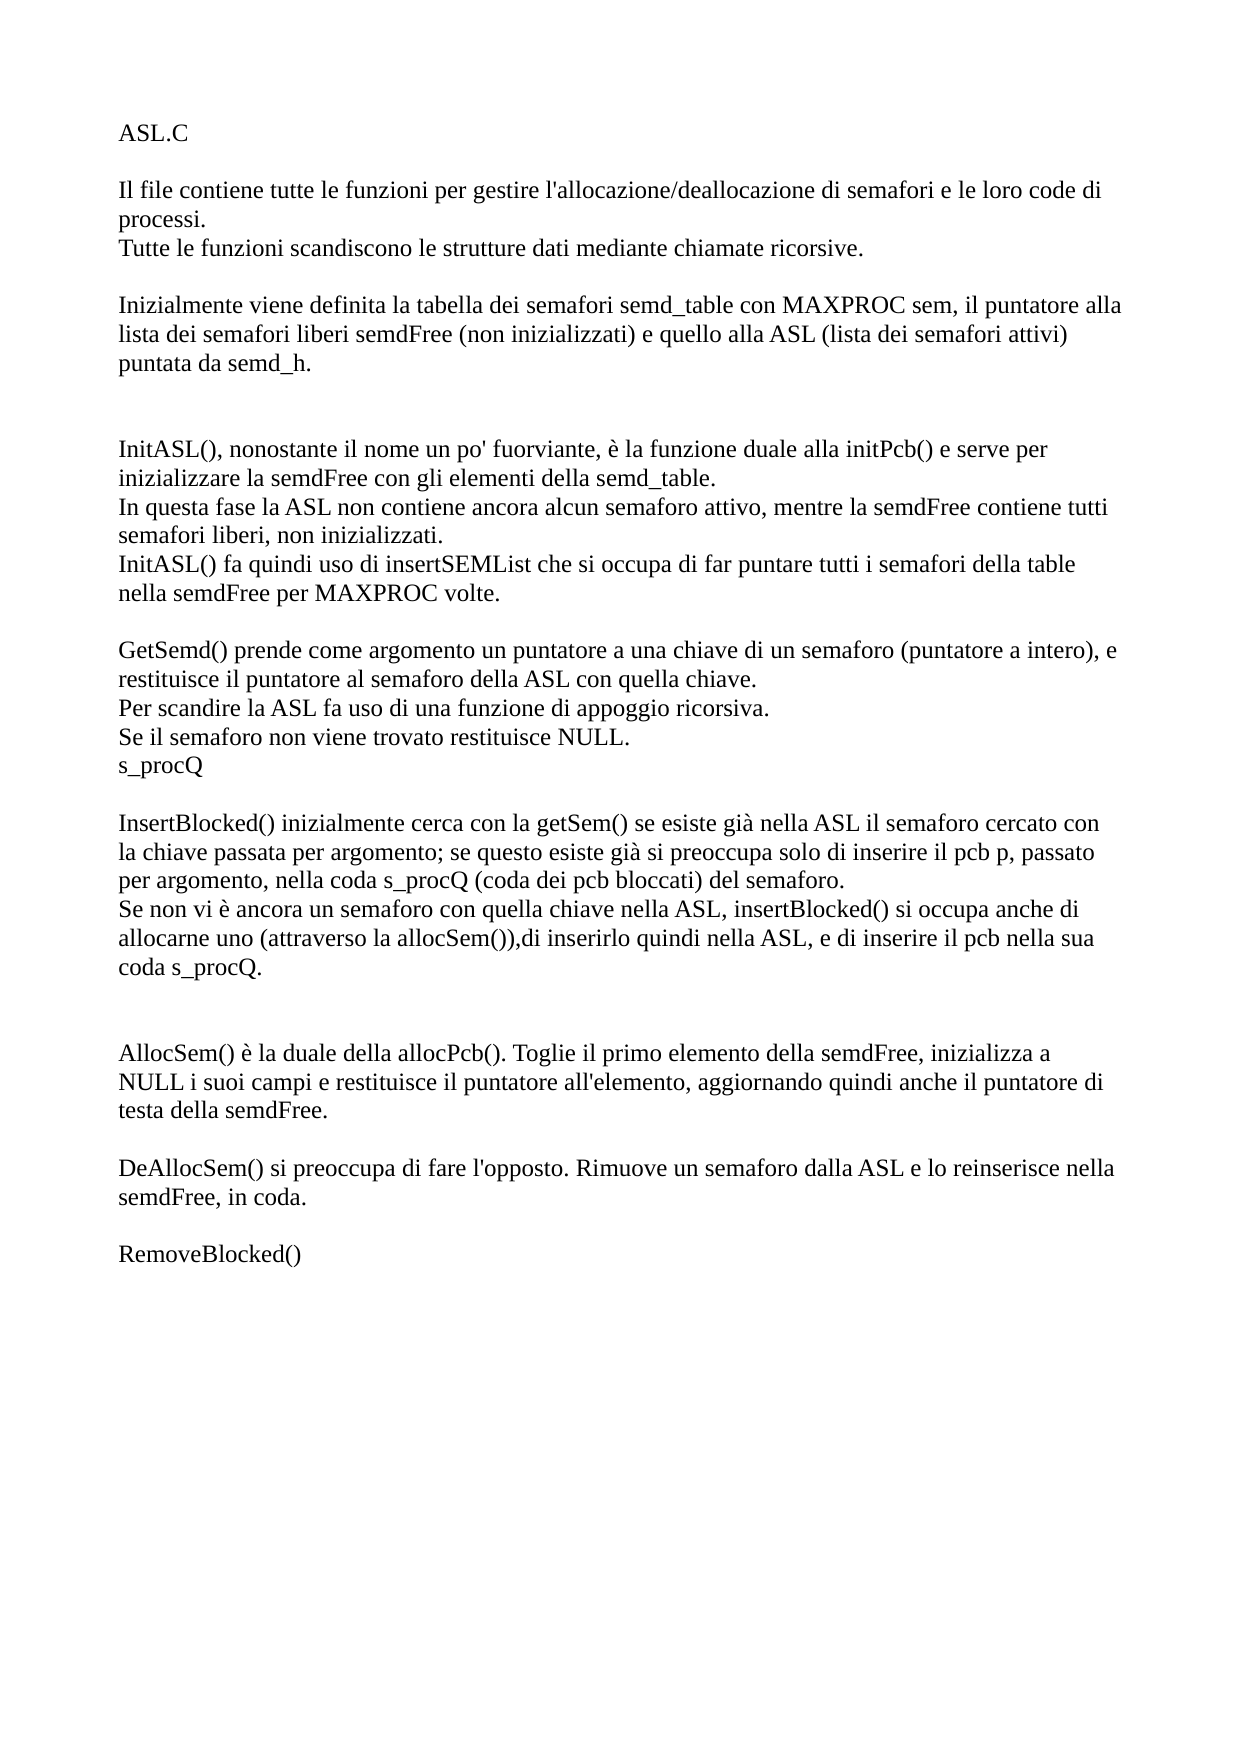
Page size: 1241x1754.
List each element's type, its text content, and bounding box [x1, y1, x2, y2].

text InitASL(), nonostante il nome un po' fuorviante, è la funzione duale alla initPcb() e serve per inizializzare la semdFree con gli elementi della semd_table. [118, 434, 1122, 492]
text Il file contiene tutte le funzioni per gestire l'allocazione/deallocazione di semafori e le loro code di processi. [118, 147, 1122, 233]
text In questa fase la ASL non contiene ancora alcun semaforo attivo, mentre la semdFree contiene tutti semafori liberi, non inizializzati. [118, 492, 1122, 549]
text ASL.C [118, 118, 1122, 147]
text Se il semaforo non viene trovato restituisce NULL. [118, 722, 1122, 751]
text AllocSem() è la duale della allocPcb(). Toglie il primo elemento della semdFree, inizializza a NULL i suoi campi e restituisce il puntatore all'elemento, aggiornando quindi anche il puntatore di testa della semdFree. [118, 1038, 1122, 1124]
text s_procQ [118, 751, 1122, 779]
text Se non vi è ancora un semaforo con quella chiave nella ASL, insertBlocked() si occupa anche di allocarne uno (attraverso la allocSem()),di inserirlo quindi nella ASL, e di inserire il pcb nella sua coda s_procQ. [118, 894, 1122, 981]
text Per scandire la ASL fa uso di una funzione di appoggio ricorsiva. [118, 693, 1122, 722]
text Inizialmente viene definita la tabella dei semafori semd_table con MAXPROC sem, il puntatore alla lista dei semafori liberi semdFree (non inizializzati) e quello alla ASL (lista dei semafori attivi) puntata da semd_h. [118, 291, 1122, 377]
text GetSemd() prende come argomento un puntatore a una chiave di un semaforo (puntatore a intero), e restituisce il puntatore al semaforo della ASL con quella chiave. [118, 636, 1122, 693]
text RemoveBlocked() [118, 1239, 1122, 1268]
text InsertBlocked() inizialmente cerca con la getSem() se esiste già nella ASL il semaforo cercato con la chiave passata per argomento; se questo esiste già si preoccupa solo di inserire il pcb p, passato per argomento, nella coda s_procQ (coda dei pcb bloccati) del semaforo. [118, 808, 1122, 894]
text DeAllocSem() si preoccupa di fare l'opposto. Rimuove un semaforo dalla ASL e lo reinserisce nella semdFree, in coda. [118, 1153, 1122, 1211]
text InitASL() fa quindi uso di insertSEMList che si occupa di far puntare tutti i semafori della table nella semdFree per MAXPROC volte. [118, 549, 1122, 607]
text Tutte le funzioni scandiscono le strutture dati mediante chiamate ricorsive. [118, 233, 1122, 262]
